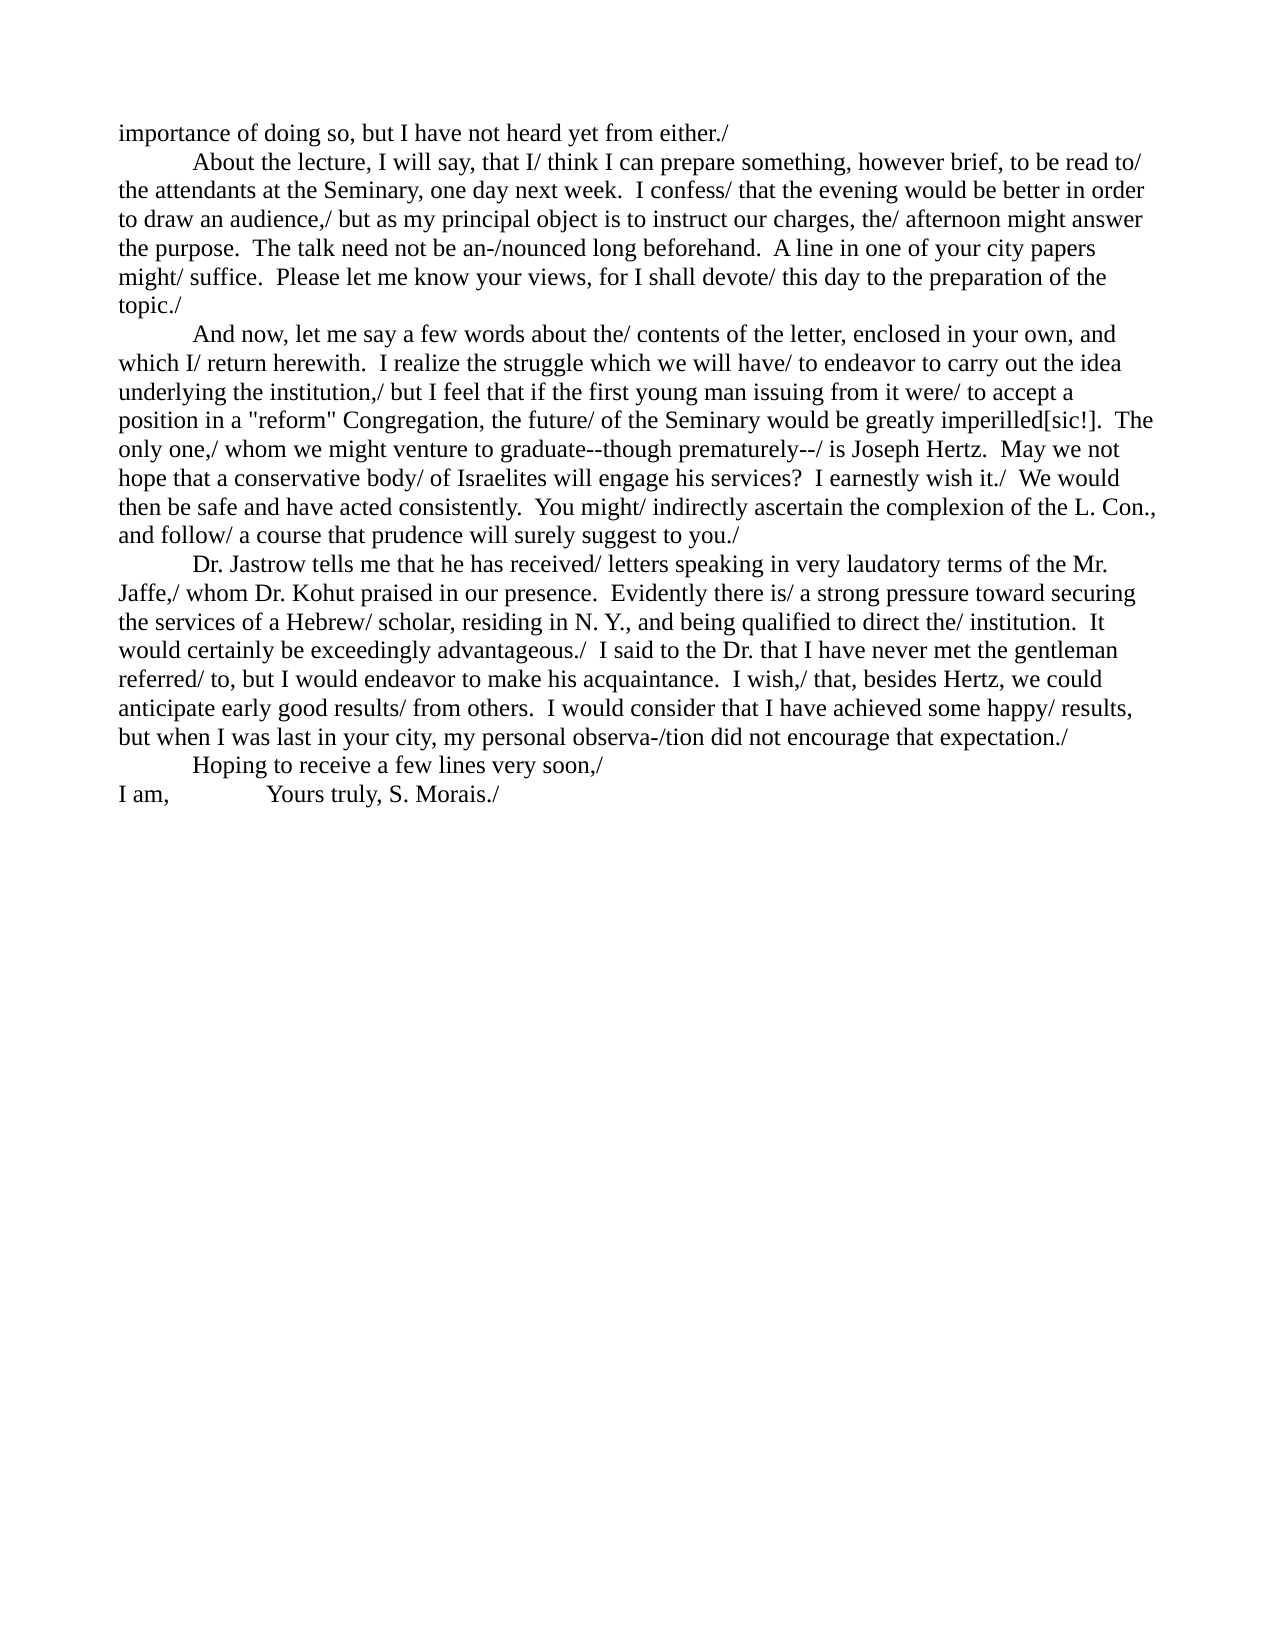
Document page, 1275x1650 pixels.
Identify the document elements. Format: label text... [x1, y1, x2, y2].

text importance of doing so, but I have not heard yet from either./ [118, 118, 1157, 147]
text Dr. Jastrow tells me that he has received/ letters speaking in very laudatory terms of the Mr. Jaffe,/ whom Dr. Kohut praised in our presence. Evidently there is/ a strong pressure toward securing the services of a Hebrew/ scholar, residing in N. Y., and being qualified to direct the/ institution. It would certainly be exceedingly advantageous./ I said to the Dr. that I have never met the gentleman referred/ to, but I would endeavor to make his acquaintance. I wish,/ that, besides Hertz, we could anticipate early good results/ from others. I would consider that I have achieved some happy/ results, but when I was last in your city, my personal observa-/tion did not encourage that expectation./ [118, 549, 1157, 751]
text About the lecture, I will say, that I/ think I can prepare something, however brief, to be read to/ the attendants at the Seminary, one day next week. I confess/ that the evening would be better in order to draw an audience,/ but as my principal object is to instruct our charges, the/ afternoon might answer the purpose. The talk need not be an-/nounced long beforehand. A line in one of your city papers might/ suffice. Please let me know your views, for I shall devote/ this day to the preparation of the topic./ [118, 147, 1157, 319]
text I am, Yours truly, S. Morais./ [118, 779, 1157, 808]
text Hoping to receive a few lines very soon,/ [118, 751, 1157, 779]
text And now, let me say a few words about the/ contents of the letter, enclosed in your own, and which I/ return herewith. I realize the struggle which we will have/ to endeavor to carry out the idea underlying the institution,/ but I feel that if the first young man issuing from it were/ to accept a position in a "reform" Congregation, the future/ of the Seminary would be greatly imperilled[sic!]. The only one,/ whom we might venture to graduate--though prematurely--/ is Joseph Hertz. May we not hope that a conservative body/ of Israelites will engage his services? I earnestly wish it./ We would then be safe and have acted consistently. You might/ indirectly ascertain the complexion of the L. Con., and follow/ a course that prudence will surely suggest to you./ [118, 319, 1157, 549]
